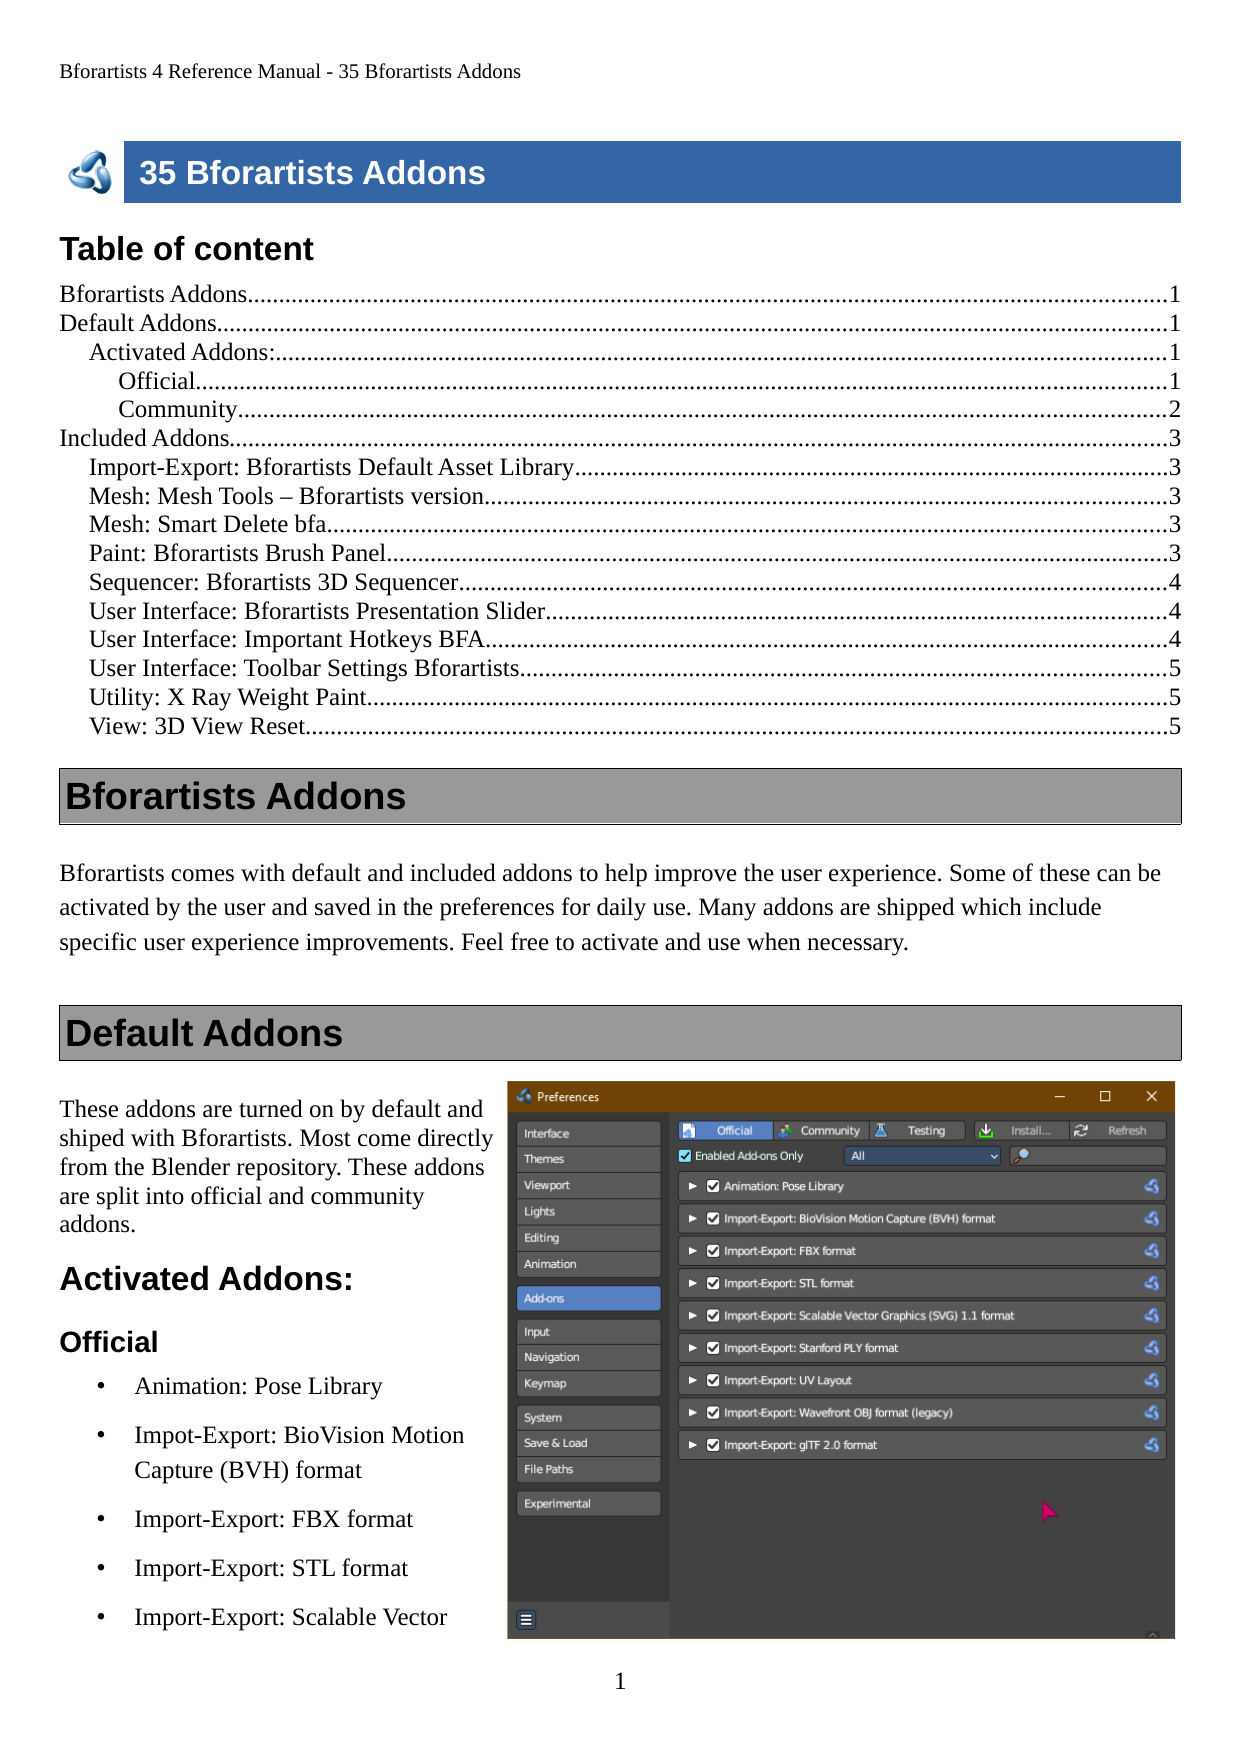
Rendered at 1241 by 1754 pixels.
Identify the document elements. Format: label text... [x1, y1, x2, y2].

picture [507, 1081, 1176, 1639]
list Import-Export: STL format [97, 1553, 507, 1582]
text User Interface: Toolbar Settings Bforartists 5 [88, 653, 1181, 682]
text Sequencer: Bforartists 3D Sequencer 4 [88, 567, 1181, 596]
text Paint: Bforartists Brush Panel 3 [88, 538, 1181, 567]
subtitle [1176, 1325, 1181, 1359]
text User Interface: Important Hotkeys BFA 4 [88, 624, 1181, 653]
text Activated Addons: 1 [88, 337, 1181, 366]
text Community 2 [118, 394, 1181, 423]
list Impot-Export: BioVision Motion Capture (BVH) format [97, 1420, 507, 1483]
table_header [59, 141, 124, 203]
list Animation: Pose Library [97, 1371, 507, 1400]
subtitle Official [59, 1325, 507, 1359]
subtitle Table of content [59, 228, 1181, 267]
table_header Bforartists Addons [60, 769, 1181, 823]
text These addons are turned on by default and shiped with Bforartists. Most come directly from the Blender repository. These addons are split into official and community addons. [59, 1094, 507, 1238]
list Import-Export: FBX format [97, 1504, 507, 1532]
text Mesh: Smart Delete bfa 3 [88, 509, 1181, 538]
subtitle Activated Addons: [59, 1259, 507, 1298]
table_header Default Addons [60, 1006, 1181, 1060]
table_header 35 Bforartists Addons [124, 141, 1181, 203]
picture [65, 147, 114, 197]
text Mesh: Mesh Tools – Bforartists version 3 [88, 481, 1181, 509]
text Import-Export: Bforartists Default Asset Library 3 [88, 452, 1181, 481]
text Default Addons 1 [59, 308, 1181, 337]
list Import-Export: Scalable Vector [97, 1602, 507, 1631]
text User Interface: Bforartists Presentation Slider 4 [88, 596, 1181, 624]
text View: 3D View Reset 5 [88, 711, 1181, 739]
text Official 1 [118, 366, 1181, 394]
text Bforartists Addons 1 [59, 279, 1181, 308]
text Utility: X Ray Weight Paint 5 [88, 682, 1181, 711]
text Bforartists comes with default and included addons to help improve the user experience. Some of these can be activated by the user and saved in the preferences for daily use. Many addons are shipped which include specific user experience improvements. Feel free to activate and use when necessary. [59, 858, 1181, 956]
text Included Addons 3 [59, 423, 1181, 452]
